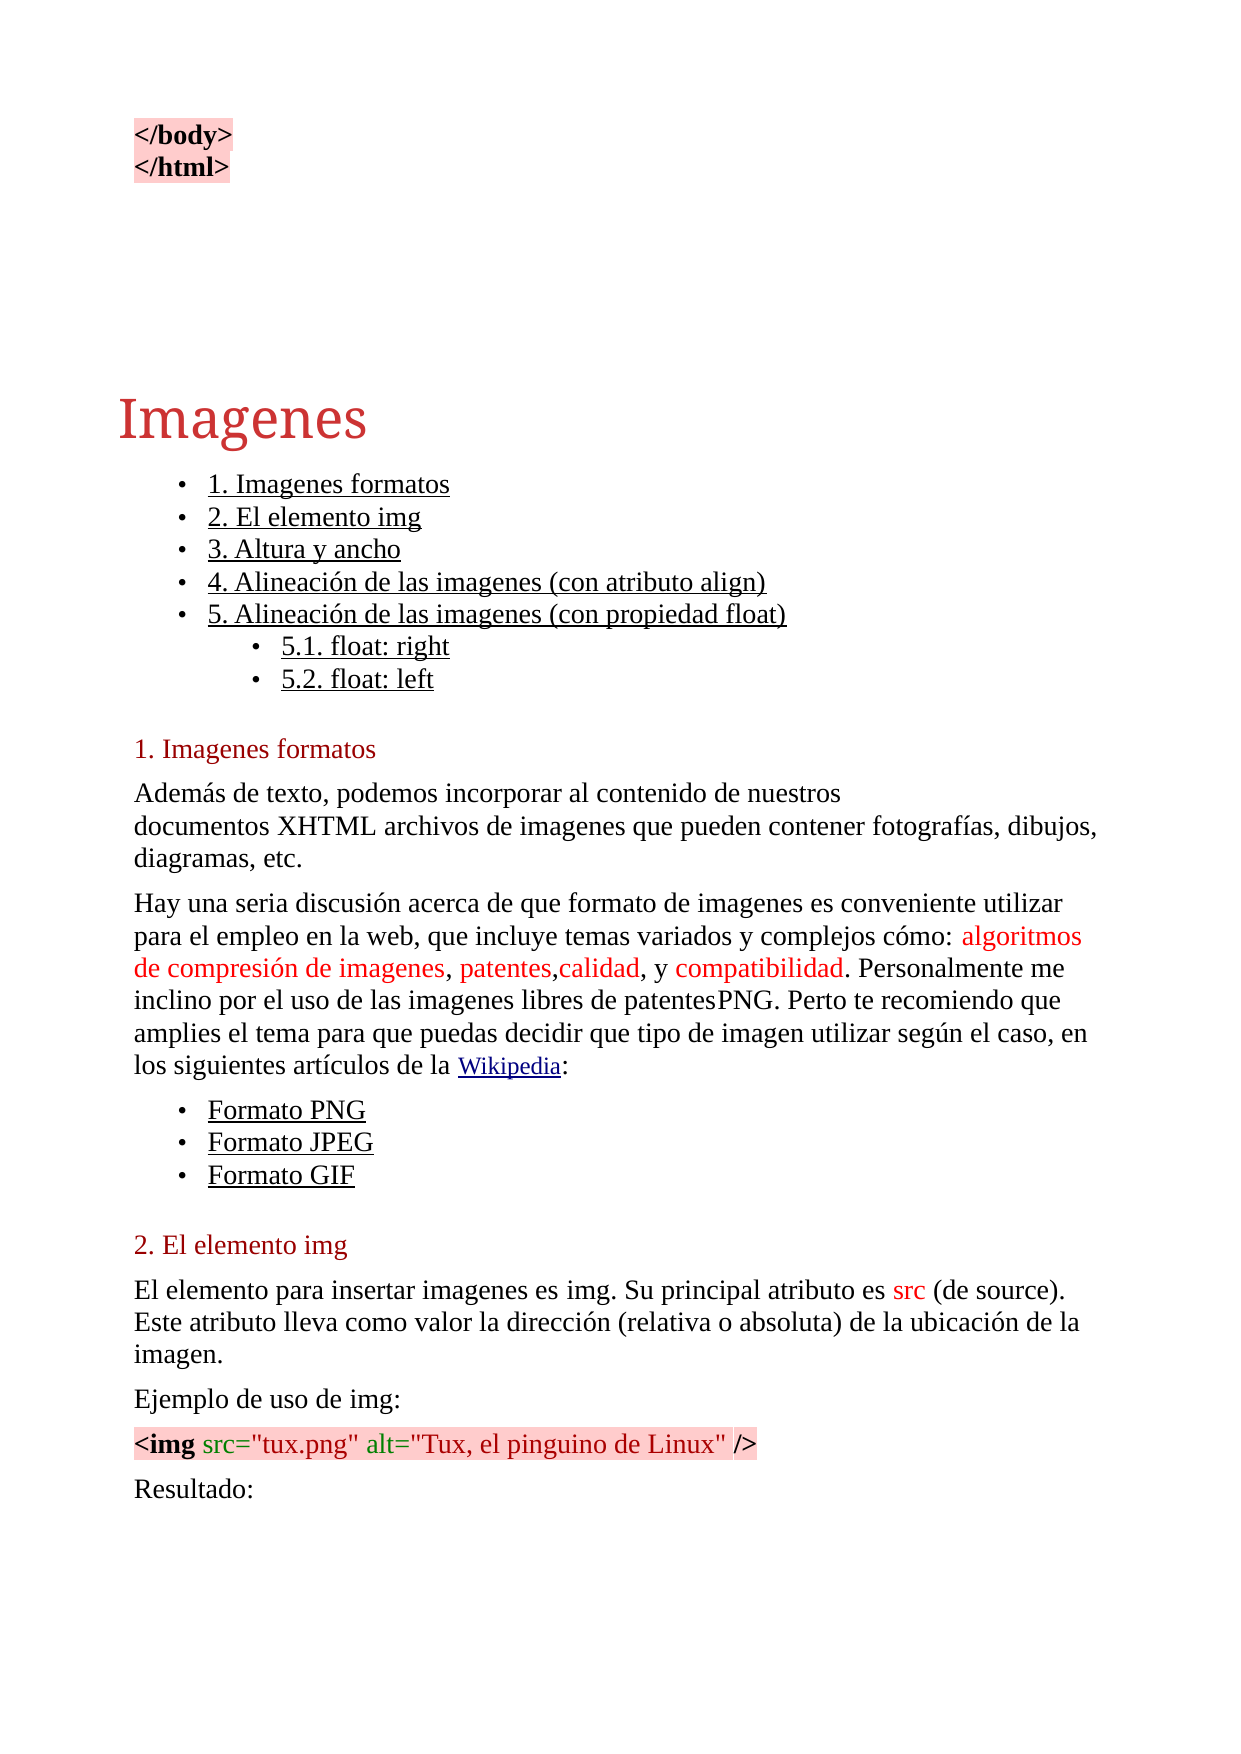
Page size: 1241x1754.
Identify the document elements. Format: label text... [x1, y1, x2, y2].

text Ejemplo de uso de img: [134, 1382, 1106, 1415]
text </body> </html> [134, 118, 1106, 183]
subtitle 2. El elemento img [134, 1228, 1106, 1260]
subtitle Imagenes [118, 380, 1122, 455]
text Además de texto, podemos incorporar al contenido de nuestros documentos XHTML archivos de imagenes que pueden contener fotografías, dibujos, diagramas, etc. [134, 777, 1106, 874]
list 5. Alineación de las imagenes (con propiedad float) [178, 597, 1106, 629]
list 5.2. float: left [252, 662, 1106, 694]
list 5.1. float: right [252, 629, 1106, 662]
list Formato PNG [178, 1093, 1106, 1126]
text <img src="tux.png" alt="Tux, el pinguino de Linux" /> [134, 1427, 1106, 1460]
list Formato GIF [178, 1158, 1106, 1190]
list 4. Alineación de las imagenes (con atributo align) [178, 564, 1106, 597]
list 3. Altura y ancho [178, 532, 1106, 564]
text Hay una seria discusión acerca de que formato de imagenes es conveniente utilizar para el empleo en la web, que incluye temas variados y complejos cómo: algoritmos de compresión de imagenes, patentes,calidad, y compatibilidad. Personalmente me inclino por el uso de las imagenes libres de patentesPNG. Perto te recomiendo que amplies el tema para que puedas decidir que tipo de imagen utilizar según el caso, en los siguientes artículos de la Wikipedia: [134, 886, 1106, 1081]
text Resultado: [134, 1472, 1106, 1504]
list 1. Imagenes formatos [178, 467, 1106, 500]
text El elemento para insertar imagenes es img. Su principal atributo es src (de source). Este atributo lleva como valor la dirección (relativa o absoluta) de la ubicación de la imagen. [134, 1273, 1106, 1370]
subtitle 1. Imagenes formatos [134, 732, 1106, 764]
list 2. El elemento img [178, 500, 1106, 532]
list Formato JPEG [178, 1126, 1106, 1158]
